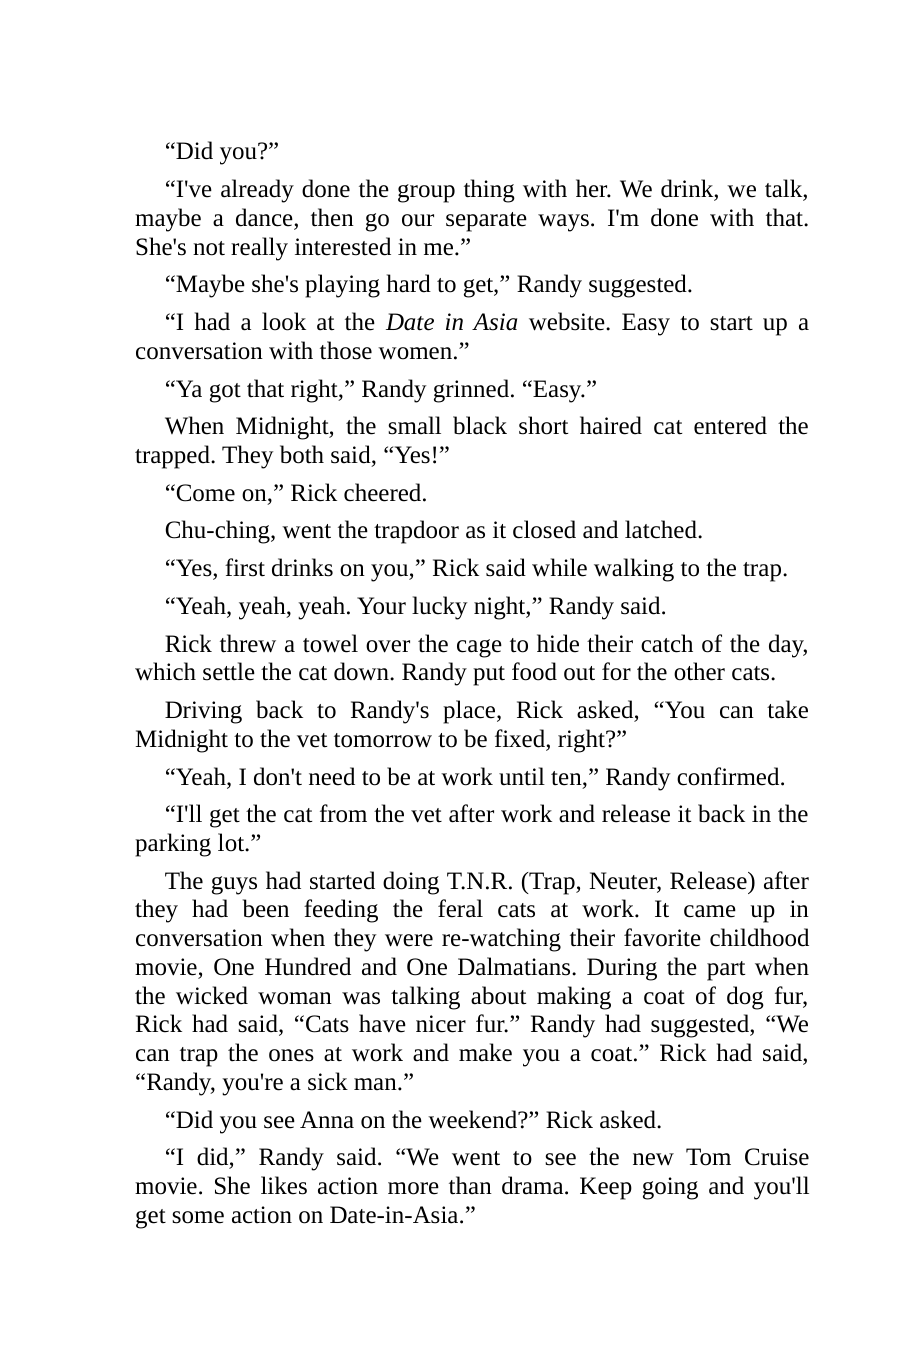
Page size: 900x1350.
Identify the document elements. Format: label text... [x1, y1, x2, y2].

text Rick threw a towel over the cage to hide their catch of the day, which settle the cat down. Randy put food out for the other cats. [135, 629, 810, 686]
text Driving back to Randy's place, Rick asked, “You can take Midnight to the vet tomorrow to be fixed, right?” [135, 695, 810, 753]
text The guys had started doing T.N.R. (Trap, Neuter, Release) after they had been feeding the feral cats at work. It came up in conversation when they were re-watching their favorite childhood movie, One Hundred and One Dalmatians. During the part when the wicked woman was talking about making a coat of dog fur, Rick had said, “Cats have nicer fur.” Randy had suggested, “We can trap the ones at work and make you a coat.” Rick had said, “Randy, you're a sick man.” [135, 866, 810, 1096]
text “Yes, first drinks on you,” Rick said while walking to the trap. [135, 553, 810, 582]
text “I've already done the group thing with her. We drink, we talk, maybe a dance, then go our separate ways. I'm done with that. She's not really interested in me.” [135, 174, 810, 261]
text “Did you?” [135, 137, 810, 165]
text “I did,” Randy said. “We went to see the new Tom Cruise movie. She likes action more than drama. Keep going and you'll get some action on Date-in-Asia.” [135, 1142, 810, 1229]
text “I'll get the cat from the vet after work and release it back in the parking lot.” [135, 799, 810, 857]
text “Did you see Anna on the weekend?” Rick asked. [135, 1105, 810, 1133]
text “Yeah, yeah, yeah. Your lucky night,” Randy said. [135, 591, 810, 620]
text “Come on,” Rick cheered. [135, 478, 810, 507]
text “I had a look at the Date in Asia website. Easy to start up a conversation with those women.” [135, 307, 810, 365]
text “Ya got that right,” Randy grinned. “Easy.” [135, 374, 810, 402]
text “Maybe she's playing hard to get,” Randy suggested. [135, 269, 810, 298]
text Chu-ching, went the trapdoor as it closed and latched. [135, 516, 810, 544]
text When Midnight, the small black short haired cat entered the trapped. They both said, “Yes!” [135, 411, 810, 469]
text “Yeah, I don't need to be at work until ten,” Randy confirmed. [135, 762, 810, 790]
